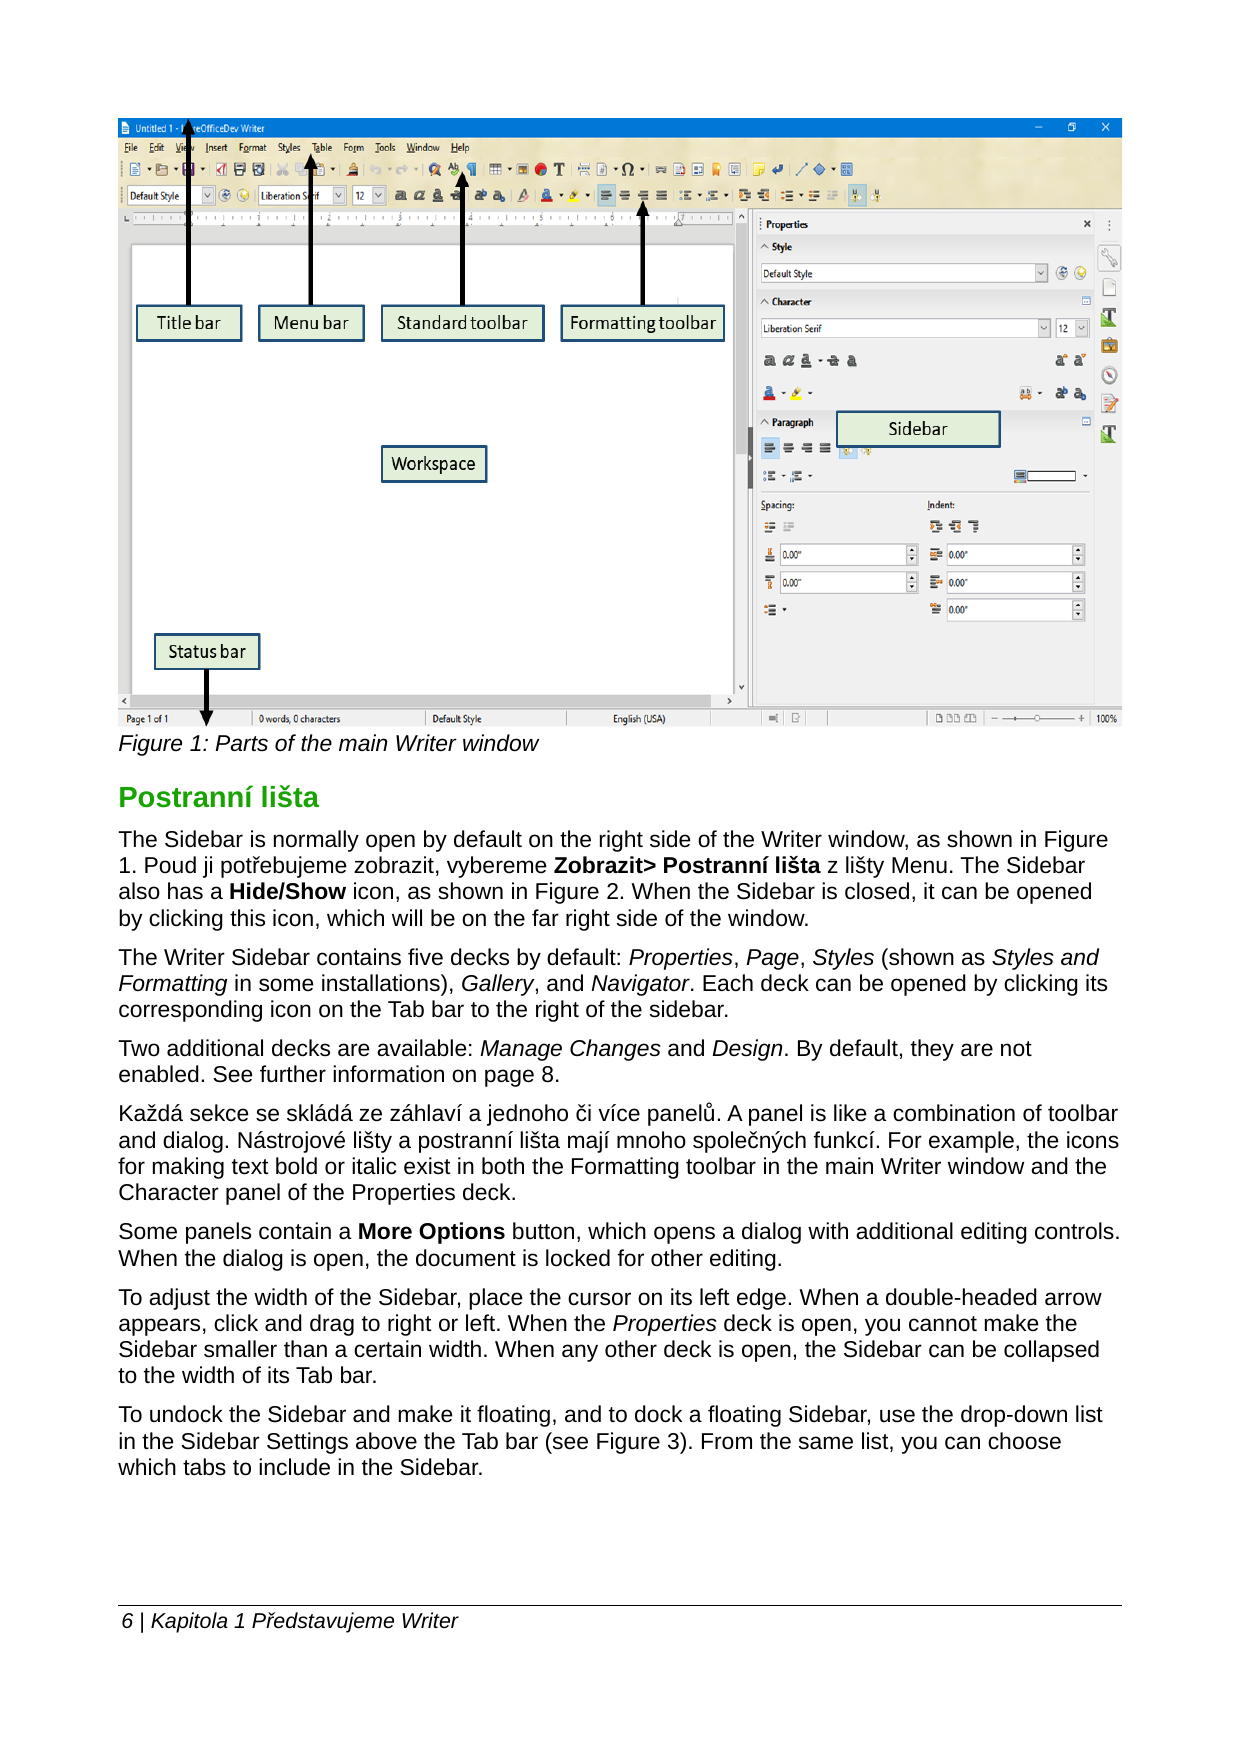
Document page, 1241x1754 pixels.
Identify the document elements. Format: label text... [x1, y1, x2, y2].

text To adjust the width of the Sidebar, place the cursor on its left edge. When a double-headed arrow appears, click and drag to right or left. When the Properties deck is open, you cannot make the Sidebar smaller than a certain width. When any other deck is open, the Sidebar can be collapsed to the width of its Tab bar. [118, 1283, 1122, 1389]
text Some panels contain a More Options button, which opens a dialog with additional editing controls. When the dialog is open, the document is locked for other editing. [118, 1218, 1122, 1271]
text To undock the Sidebar and make it floating, and to dock a floating Sidebar, use the drop-down list in the Sidebar Settings above the Tab bar (see Figure 3). From the same list, you can choose which tabs to include in the Sidebar. [118, 1401, 1122, 1480]
text Two additional decks are available: Manage Changes and Design. By default, they are not enabled. See further information on page 8. [118, 1035, 1122, 1088]
text Každá sekce se skládá ze záhlaví a jednoho či více panelů. A panel is like a combination of toolbar and dialog. Nástrojové lišty a postranní lišta mají mnoho společných funkcí. For example, the icons for making text bold or italic exist in both the Formatting toolbar in the main Writer window and the Character panel of the Properties deck. [118, 1100, 1122, 1206]
text The Sidebar is normally open by default on the right side of the Writer window, as shown in Figure 1. Poud ji potřebujeme zobrazit, vybereme Zobrazit> Postranní lišta z lišty Menu. The Sidebar also has a Hide/Show icon, as shown in Figure 2. When the Sidebar is closed, it can be opened by clicking this icon, which will be on the far right side of the window. [118, 826, 1122, 931]
picture [118, 118, 1123, 731]
subtitle Postranní lišta [118, 780, 1122, 814]
text Figure 1: Parts of the main Writer window [118, 731, 1122, 757]
text The Writer Sidebar contains five decks by default: Properties, Page, Styles (shown as Styles and Formatting in some installations), Gallery, and Navigator. Each deck can be opened by clicking its corresponding icon on the Tab bar to the right of the sidebar. [118, 943, 1122, 1023]
